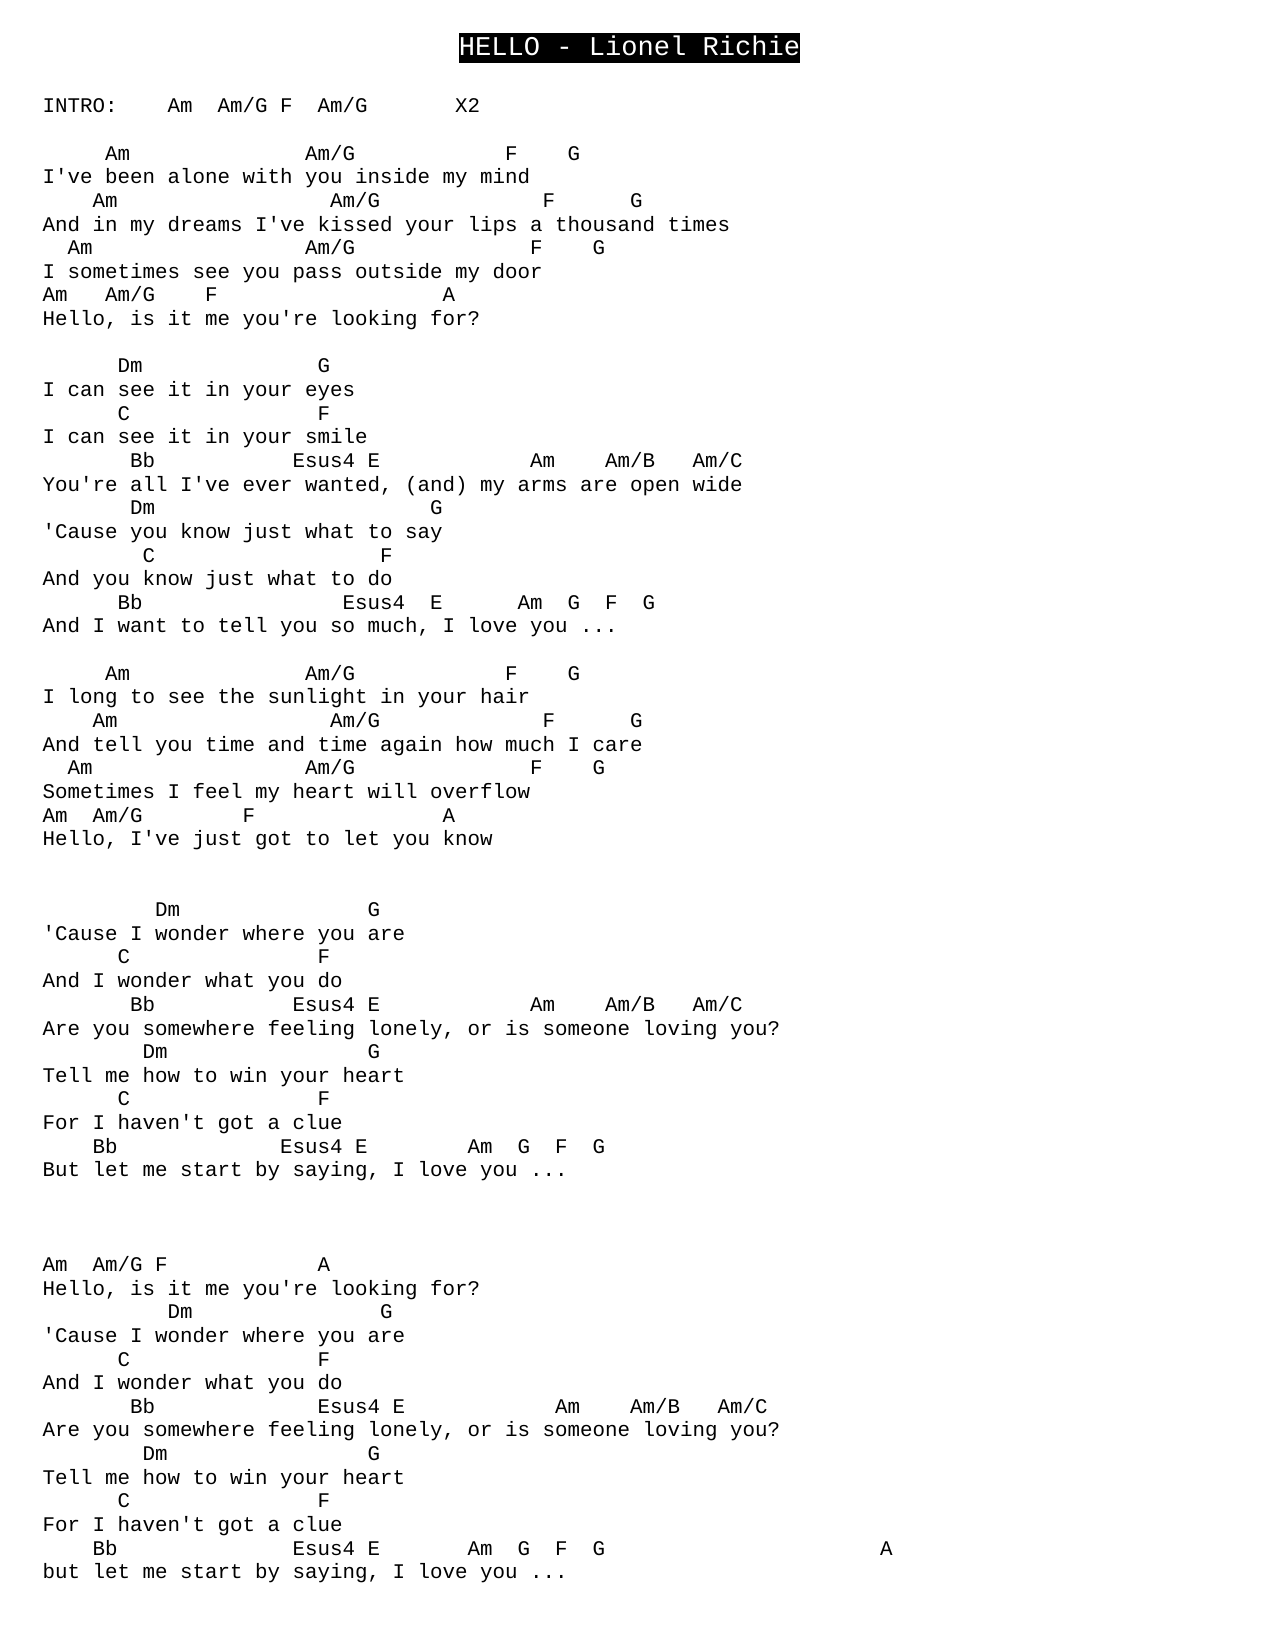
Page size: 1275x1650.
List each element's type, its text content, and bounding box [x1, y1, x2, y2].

text Hello, I've just got to let you know [42, 828, 1233, 852]
text Dm G [42, 497, 1233, 521]
text Tell me how to win your heart [42, 1467, 1233, 1490]
text 'Cause you know just what to say [42, 521, 1233, 544]
text And I wonder what you do [42, 1372, 1233, 1396]
text And I want to tell you so much, I love you ... [42, 616, 1233, 639]
text But let me start by saying, I love you ... [42, 1159, 1233, 1183]
text Bb Esus4 E Am Am/B Am/C [42, 1396, 1233, 1419]
text I can see it in your eyes [42, 379, 1233, 403]
text C F [42, 403, 1233, 426]
text but let me start by saying, I love you ... [42, 1561, 1233, 1585]
text Am Am/G F G [42, 757, 1233, 781]
text And I wonder what you do [42, 970, 1233, 994]
text I've been alone with you inside my mind [42, 166, 1233, 190]
text Bb Esus4 E Am G F G A [42, 1538, 1233, 1561]
text I long to see the sunlight in your hair [42, 686, 1233, 710]
text Dm G [42, 899, 1233, 923]
text Bb Esus4 E Am Am/B Am/C [42, 994, 1233, 1017]
text For I haven't got a clue [42, 1112, 1233, 1136]
text Sometimes I feel my heart will overflow [42, 781, 1233, 805]
text For I haven't got a clue [42, 1514, 1233, 1538]
text You're all I've ever wanted, (and) my arms are open wide [42, 474, 1233, 497]
text Am Am/G F G [42, 143, 1233, 166]
text C F [42, 1088, 1233, 1112]
text Tell me how to win your heart [42, 1065, 1233, 1088]
text I sometimes see you pass outside my door [42, 261, 1233, 284]
text And tell you time and time again how much I care [42, 734, 1233, 757]
text Am Am/G F A [42, 1254, 1233, 1278]
text And in my dreams I've kissed your lips a thousand times [42, 213, 1233, 237]
text Are you somewhere feeling lonely, or is someone loving you? [42, 1419, 1233, 1443]
text C F [42, 947, 1233, 970]
text And you know just what to do [42, 568, 1233, 592]
text Bb Esus4 E Am G F G [42, 1136, 1233, 1159]
text Am Am/G F A [42, 805, 1233, 828]
text Am Am/G F G [42, 710, 1233, 734]
text INTRO: Am Am/G F Am/G X2 [42, 95, 1233, 119]
text Am Am/G F A [42, 284, 1233, 308]
text C F [42, 1490, 1233, 1514]
text Hello, is it me you're looking for? [42, 308, 1233, 332]
text Bb Esus4 E Am G F G [42, 592, 1233, 616]
text 'Cause I wonder where you are [42, 1325, 1233, 1348]
text Dm G [42, 1301, 1233, 1325]
text Are you somewhere feeling lonely, or is someone loving you? [42, 1017, 1233, 1041]
text Am Am/G F G [42, 237, 1233, 261]
text Am Am/G F G [42, 190, 1233, 213]
text Hello, is it me you're looking for? [42, 1278, 1233, 1301]
text C F [42, 1348, 1233, 1372]
text Am Am/G F G [42, 663, 1233, 686]
text I can see it in your smile [42, 426, 1233, 450]
text 'Cause I wonder where you are [42, 923, 1233, 947]
text Dm G [42, 1041, 1233, 1065]
text Dm G [42, 1443, 1233, 1467]
text C F [42, 544, 1233, 568]
text Dm G [42, 355, 1233, 379]
text Bb Esus4 E Am Am/B Am/C [42, 450, 1233, 474]
